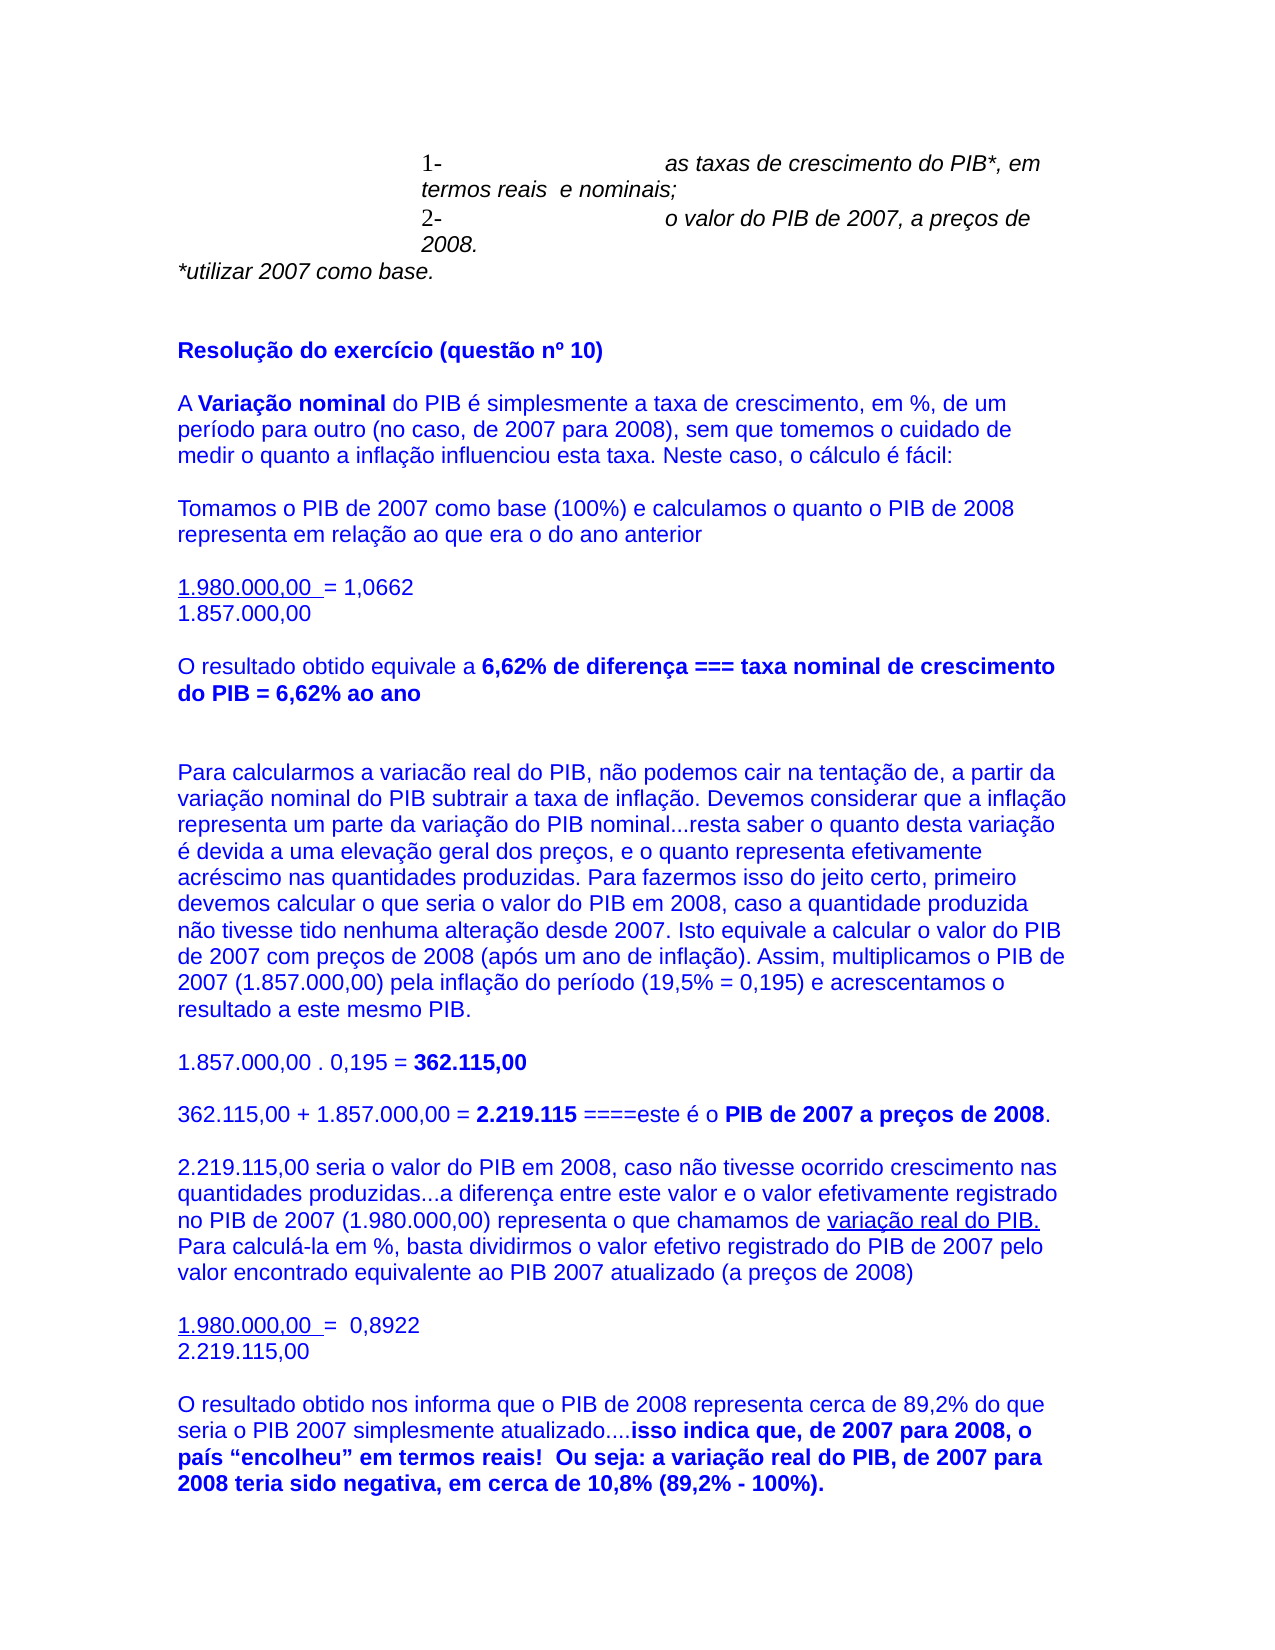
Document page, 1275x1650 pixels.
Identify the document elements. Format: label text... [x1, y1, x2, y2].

list as taxas de crescimento do PIB*, em termos reais e nominais; [421, 148, 1069, 203]
text Para calcularmos a variacão real do PIB, não podemos cair na tentação de, a partir da variação nominal do PIB subtrair a taxa de inflação. Devemos considerar que a inflação representa um parte da variação do PIB nominal...resta saber o quanto desta variação é devida a uma elevação geral dos preços, e o quanto representa efetivamente acréscimo nas quantidades produzidas. Para fazermos isso do jeito certo, primeiro devemos calcular o que seria o valor do PIB em 2008, caso a quantidade produzida não tivesse tido nenhuma alteração desde 2007. Isto equivale a calcular o valor do PIB de 2007 com preços de 2008 (após um ano de inflação). Assim, multiplicamos o PIB de 2007 (1.857.000,00) pela inflação do período (19,5% = 0,195) e acrescentamos o resultado a este mesmo PIB. [177, 758, 1069, 1022]
text 1.857.000,00 . 0,195 = 362.115,00 [177, 1048, 1069, 1075]
text *utilizar 2007 como base. [177, 258, 1069, 284]
text 1.857.000,00 [177, 600, 1069, 627]
text Resolução do exercício (questão nº 10) [177, 337, 1069, 363]
text Tomamos o PIB de 2007 como base (100%) e calculamos o quanto o PIB de 2008 representa em relação ao que era o do ano anterior [177, 495, 1069, 548]
text A Variação nominal do PIB é simplesmente a taxa de crescimento, em %, de um período para outro (no caso, de 2007 para 2008), sem que tomemos o cuidado de medir o quanto a inflação influenciou esta taxa. Neste caso, o cálculo é fácil: [177, 389, 1069, 469]
text 362.115,00 + 1.857.000,00 = 2.219.115 ====este é o PIB de 2007 a preços de 2008. [177, 1101, 1069, 1127]
text 1.980.000,00 = 0,8922 [177, 1312, 1069, 1338]
list o valor do PIB de 2007, a preços de 2008. [421, 203, 1069, 258]
text O resultado obtido equivale a 6,62% de diferença === taxa nominal de crescimento do PIB = 6,62% ao ano [177, 653, 1069, 706]
text 2.219.115,00 [177, 1338, 1069, 1365]
text 2.219.115,00 seria o valor do PIB em 2008, caso não tivesse ocorrido crescimento nas quantidades produzidas...a diferença entre este valor e o valor efetivamente registrado no PIB de 2007 (1.980.000,00) representa o que chamamos de variação real do PIB. Para calculá-la em %, basta dividirmos o valor efetivo registrado do PIB de 2007 pelo valor encontrado equivalente ao PIB 2007 atualizado (a preços de 2008) [177, 1154, 1069, 1286]
text 1.980.000,00 = 1,0662 [177, 574, 1069, 600]
text O resultado obtido nos informa que o PIB de 2008 representa cerca de 89,2% do que seria o PIB 2007 simplesmente atualizado....isso indica que, de 2007 para 2008, o país “encolheu” em termos reais! Ou seja: a variação real do PIB, de 2007 para 2008 teria sido negativa, em cerca de 10,8% (89,2% - 100%). [177, 1391, 1069, 1496]
